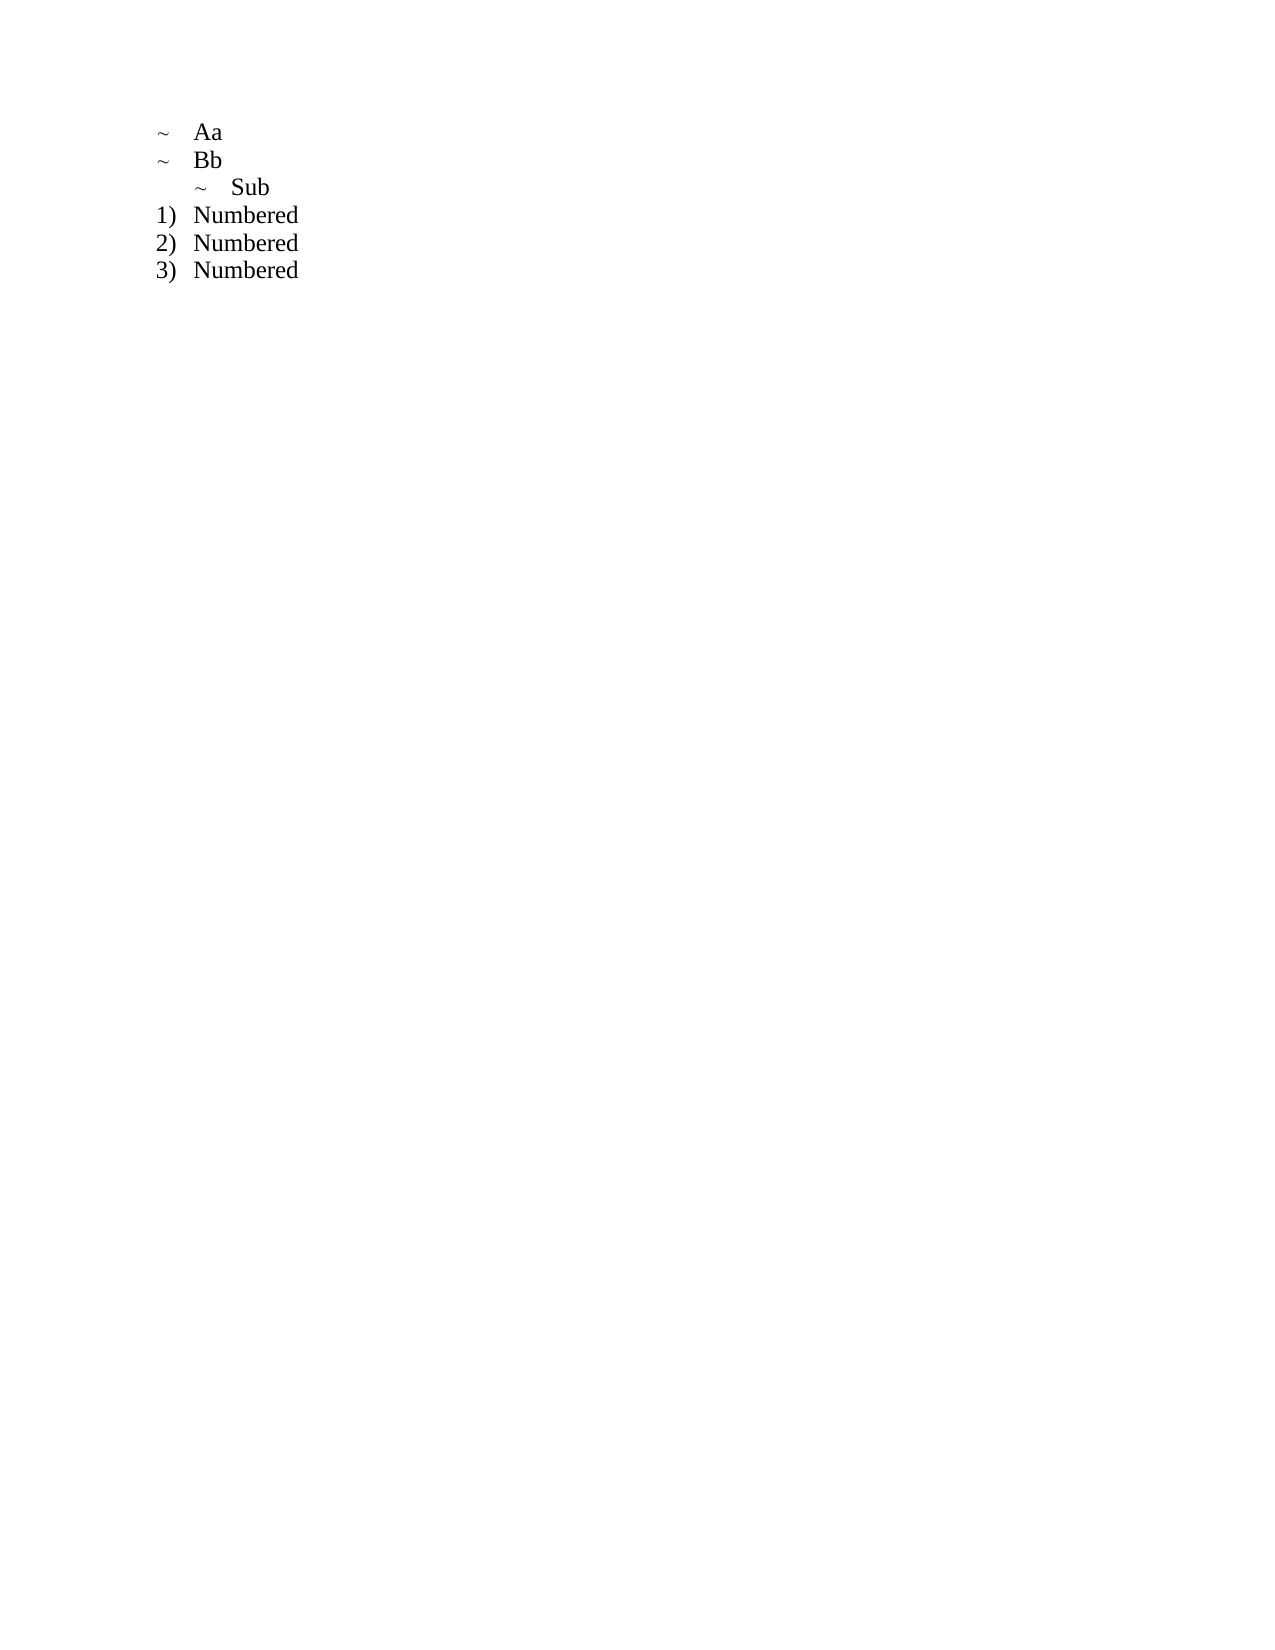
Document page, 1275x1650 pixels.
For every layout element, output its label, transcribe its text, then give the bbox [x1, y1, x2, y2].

list Aa [156, 118, 1157, 146]
list Sub [193, 173, 1157, 201]
list Bb [156, 146, 1157, 173]
list Numbered [156, 257, 1157, 284]
list Numbered [156, 229, 1157, 257]
list Numbered [156, 201, 1157, 229]
